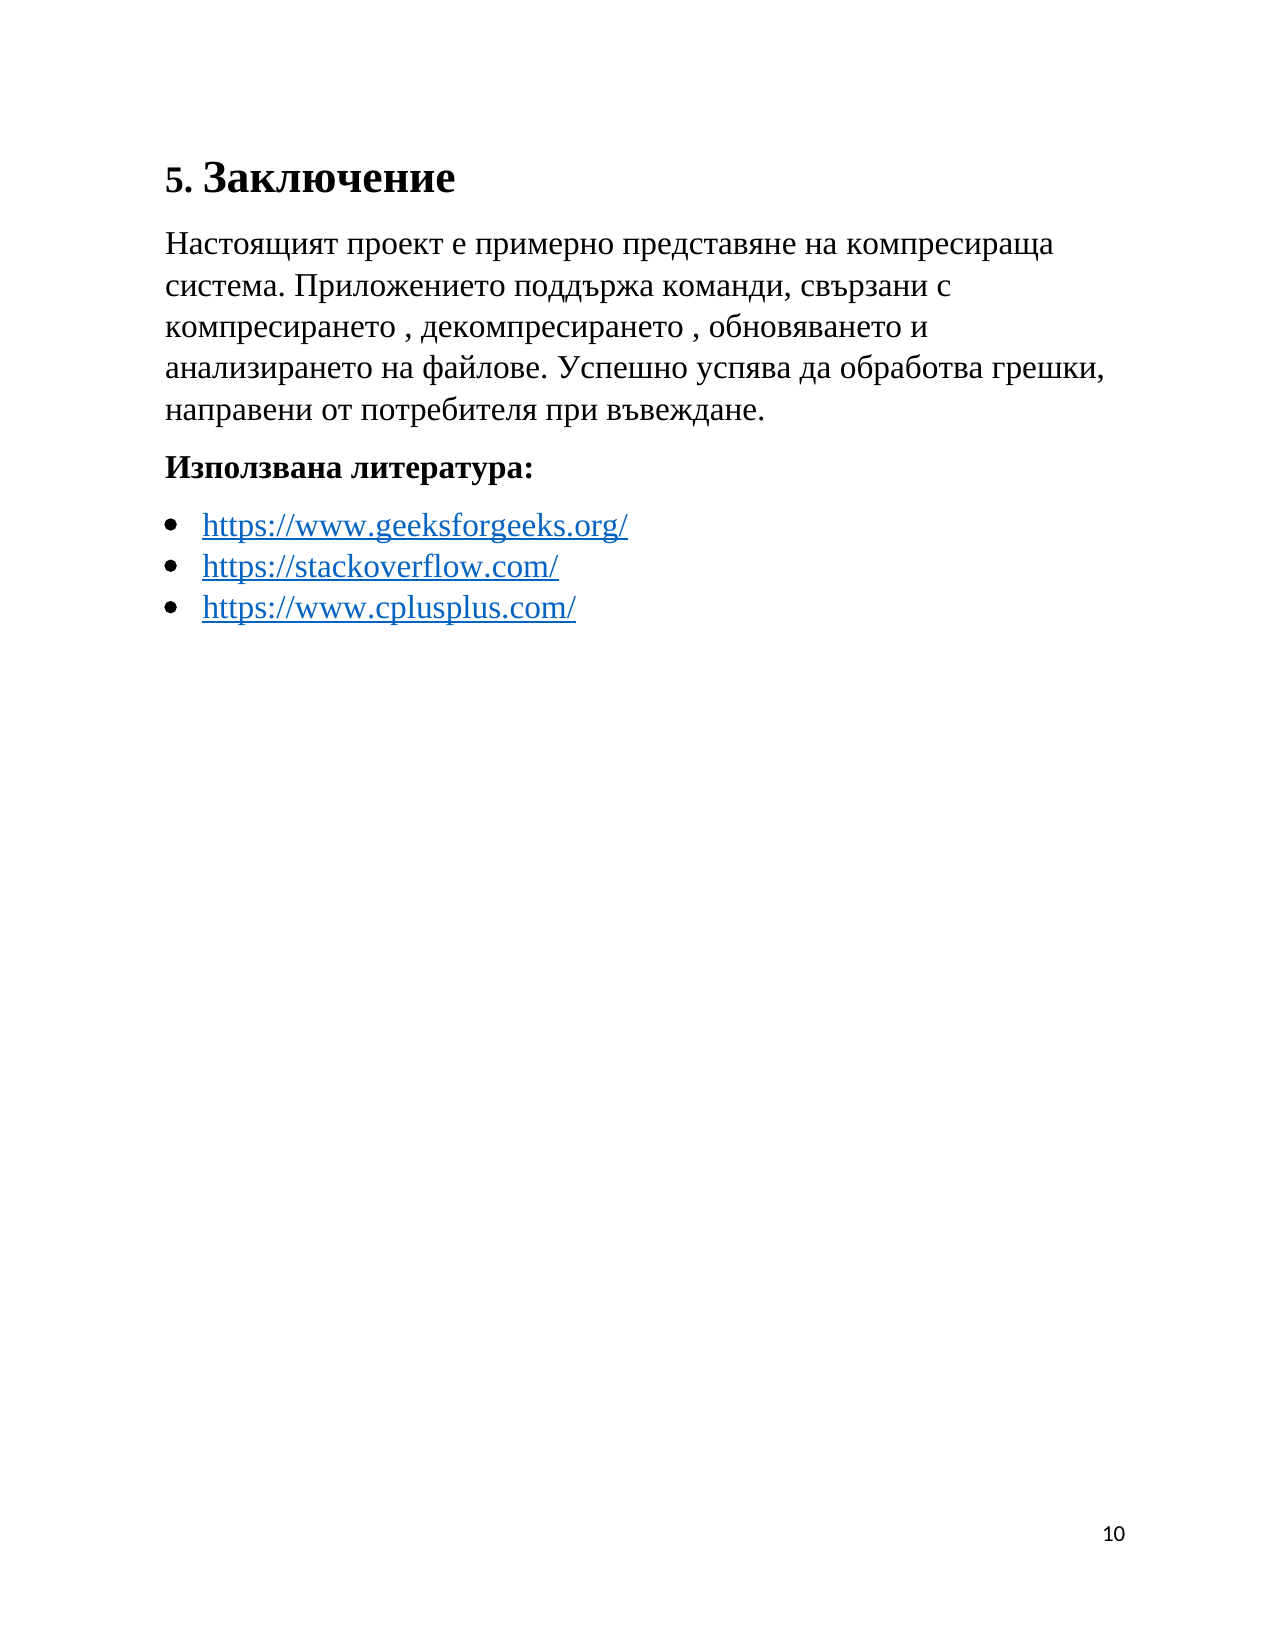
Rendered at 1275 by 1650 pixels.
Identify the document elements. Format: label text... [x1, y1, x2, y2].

list Заключение [165, 150, 1125, 203]
list https://www.geeksforgeeks.org/ [165, 505, 1125, 543]
list https://stackoverflow.com/ [165, 546, 1125, 585]
list https://www.cplusplus.com/ [165, 588, 1125, 626]
text Настоящият проект е примерно представяне на компресираща система. Приложението поддържа команди, свързани с компресирането , декомпресирането , обновяването и анализирането на файлове. Успешно успява да обработва грешки, направени от потребителя при въвеждане. [165, 223, 1125, 427]
text Използвана литература: [165, 447, 1125, 485]
